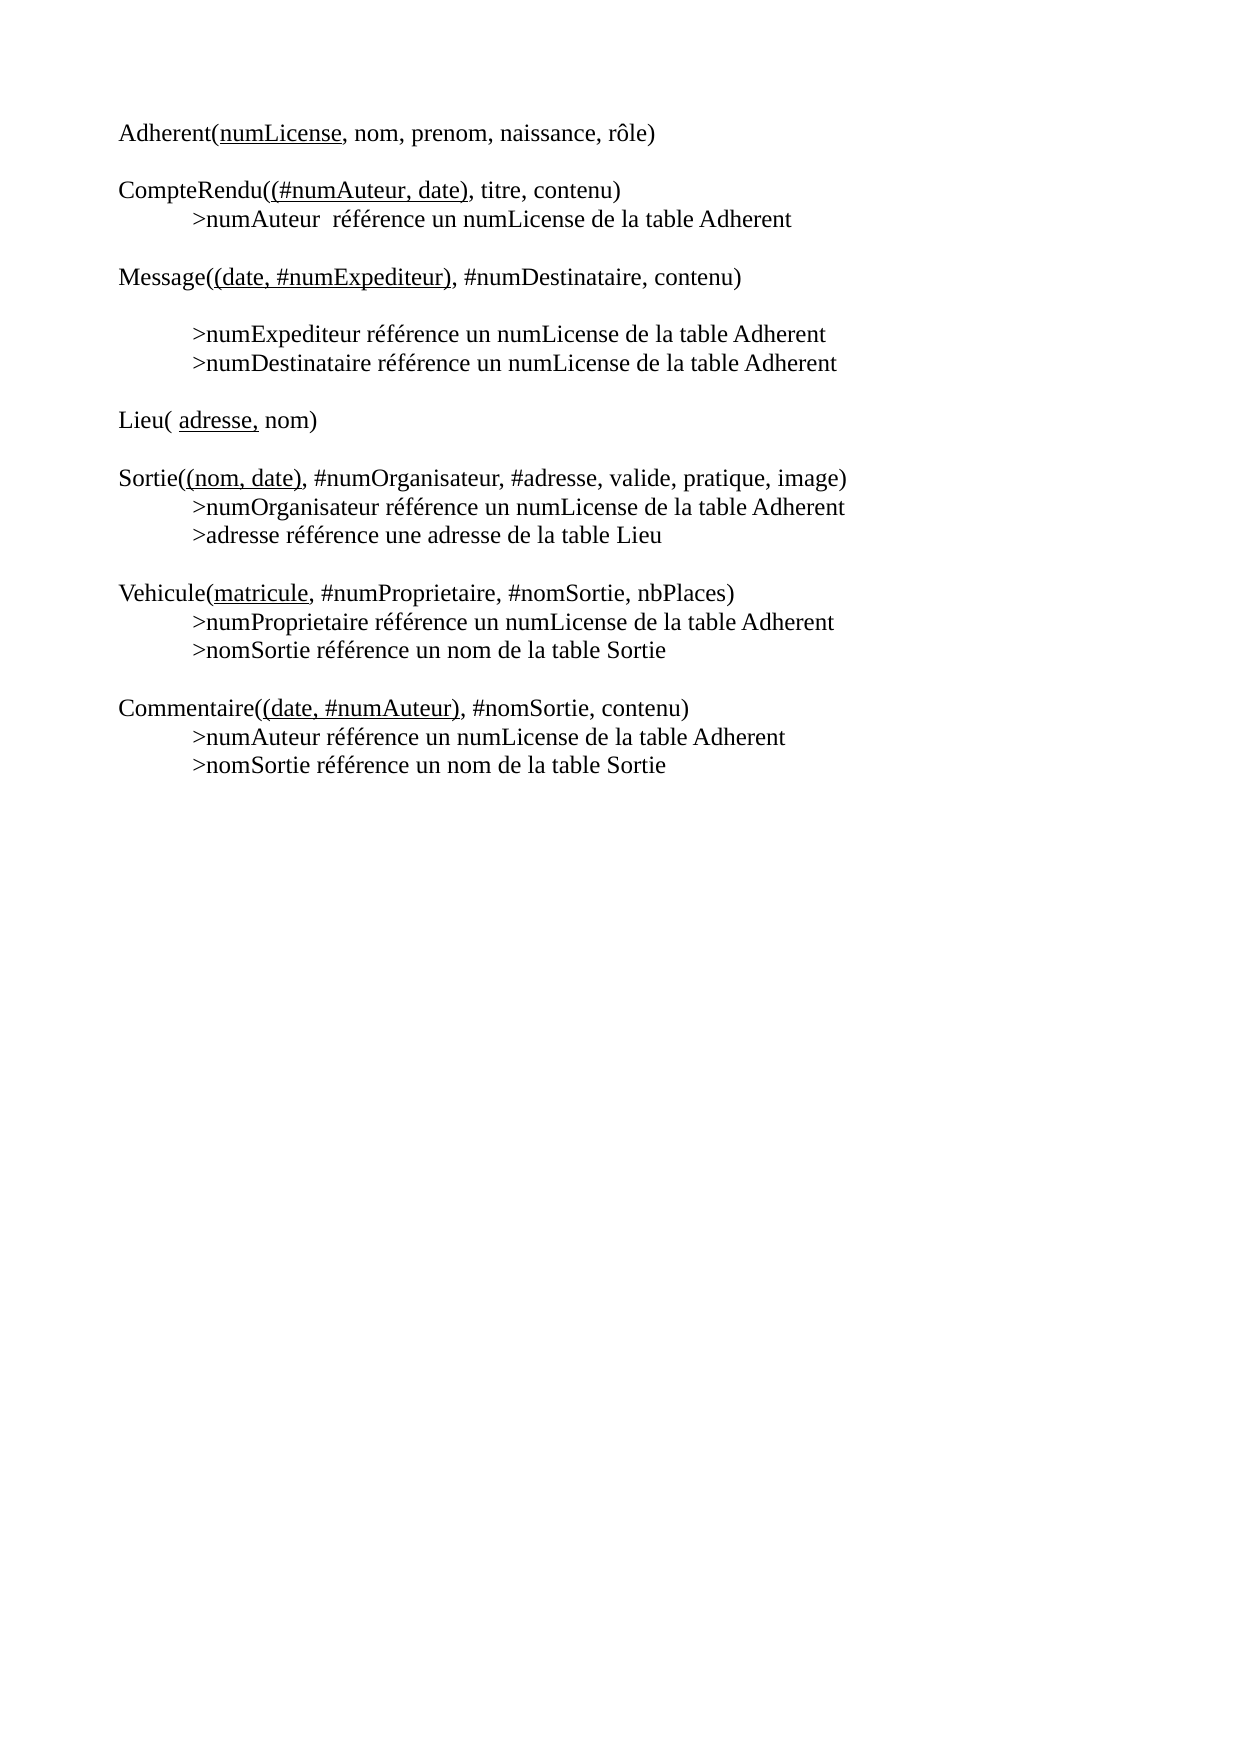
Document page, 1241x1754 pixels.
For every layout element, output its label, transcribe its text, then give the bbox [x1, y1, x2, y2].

text >numAuteur référence un numLicense de la table Adherent [118, 204, 1122, 233]
text >nomSortie référence un nom de la table Sortie [118, 751, 1122, 779]
text >nomSortie référence un nom de la table Sortie [118, 636, 1122, 664]
text Commentaire((date, #numAuteur), #nomSortie, contenu) [118, 693, 1122, 722]
text >adresse référence une adresse de la table Lieu [118, 521, 1122, 549]
text Lieu( adresse, nom) [118, 406, 1122, 434]
text Vehicule(matricule, #numProprietaire, #nomSortie, nbPlaces) [118, 578, 1122, 607]
text >numExpediteur référence un numLicense de la table Adherent [118, 319, 1122, 348]
text >numProprietaire référence un numLicense de la table Adherent [118, 607, 1122, 636]
text Sortie((nom, date), #numOrganisateur, #adresse, valide, pratique, image) [118, 463, 1122, 492]
text Adherent(numLicense, nom, prenom, naissance, rôle) [118, 118, 1122, 147]
text >numDestinataire référence un numLicense de la table Adherent [118, 348, 1122, 377]
text >numOrganisateur référence un numLicense de la table Adherent [118, 492, 1122, 521]
text Message((date, #numExpediteur), #numDestinataire, contenu) [118, 262, 1122, 291]
text CompteRendu((#numAuteur, date), titre, contenu) [118, 176, 1122, 204]
text >numAuteur référence un numLicense de la table Adherent [118, 722, 1122, 751]
